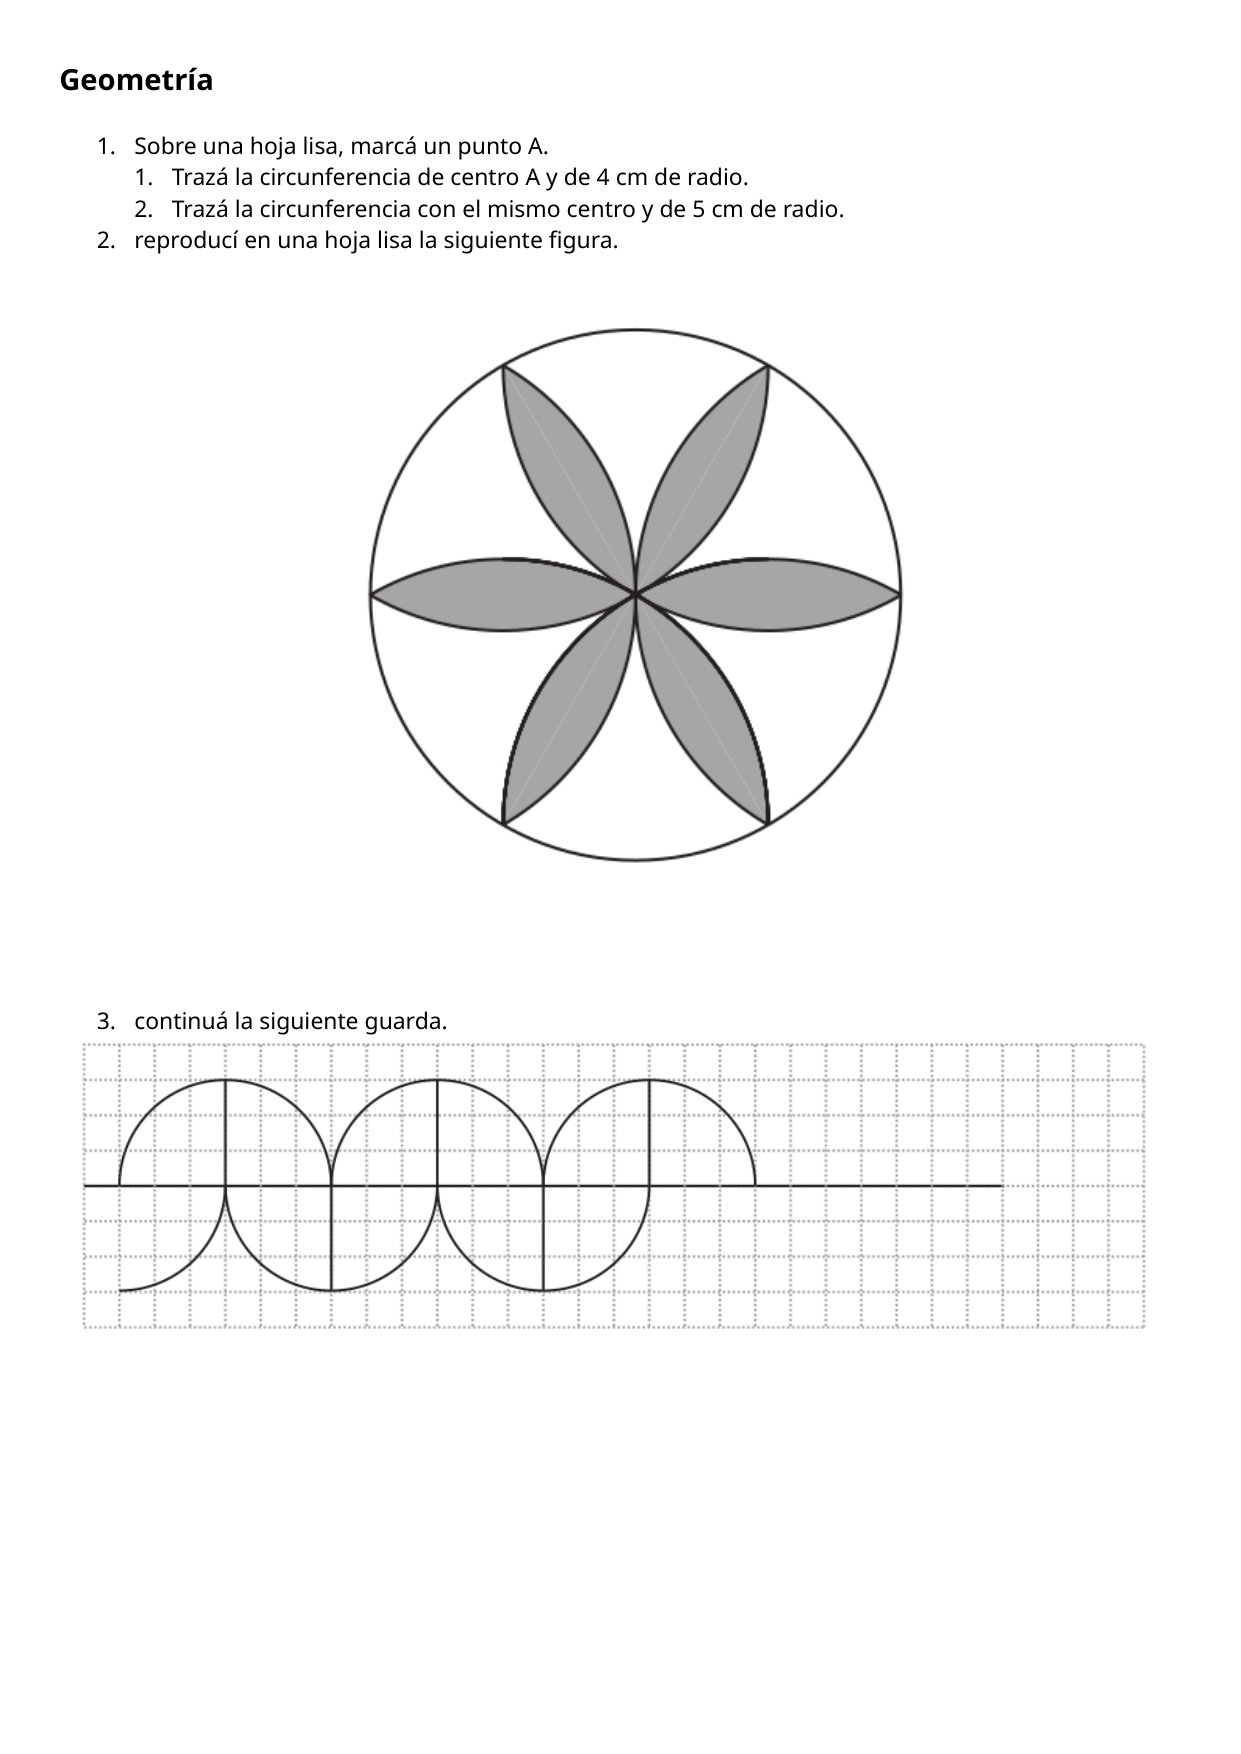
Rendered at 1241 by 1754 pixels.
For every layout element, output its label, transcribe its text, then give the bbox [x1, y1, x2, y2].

picture [348, 314, 921, 877]
list Trazá la circunferencia con el mismo centro y de 5 cm de radio. [134, 192, 1170, 224]
list reproducí en una hoja lisa la siguiente figura. [97, 224, 1170, 255]
text Geometría [59, 59, 1170, 99]
list Sobre una hoja lisa, marcá un punto A. [97, 130, 1170, 161]
list continuá la siguiente guarda. [97, 1005, 1170, 1036]
picture [77, 1036, 1152, 1339]
list Trazá la circunferencia de centro A y de 4 cm de radio. [134, 161, 1170, 192]
